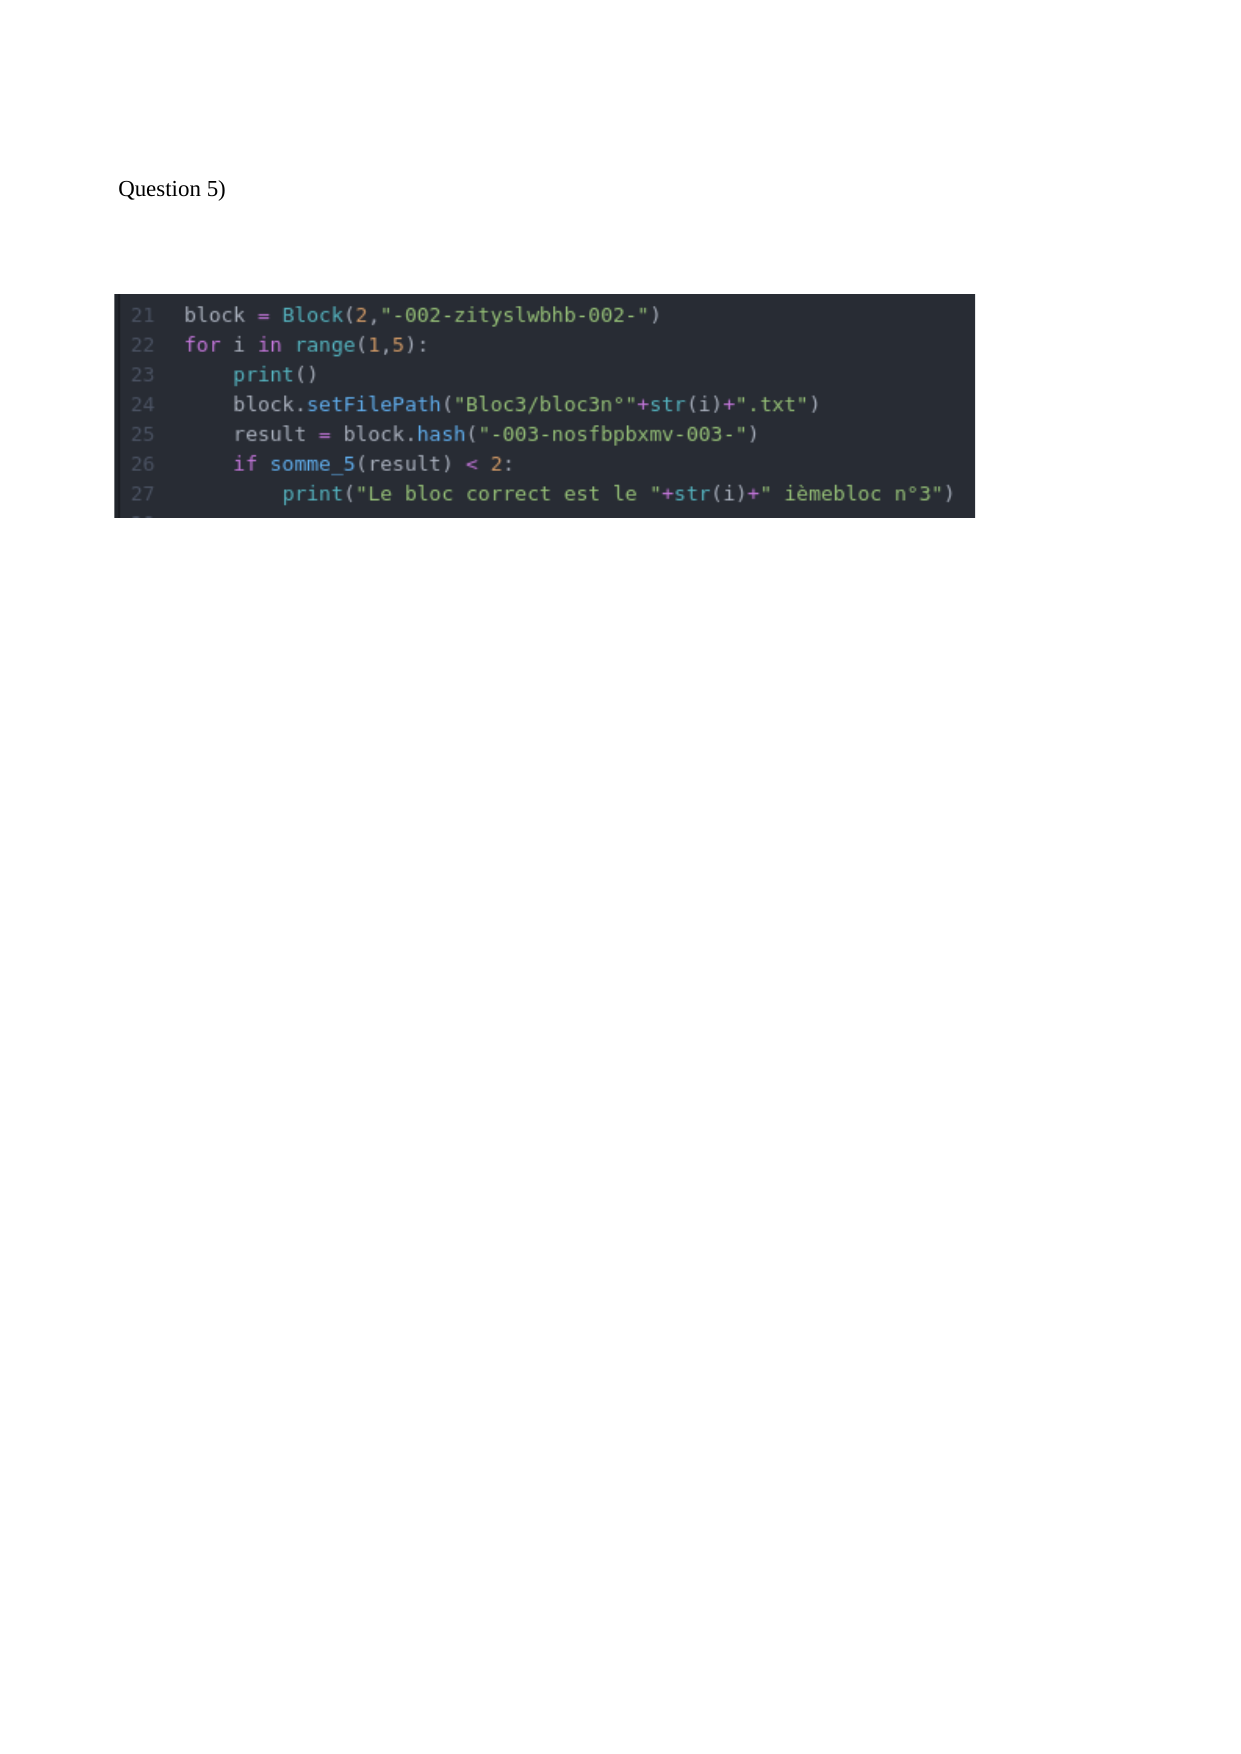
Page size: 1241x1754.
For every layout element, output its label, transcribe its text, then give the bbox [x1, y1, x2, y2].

picture [114, 294, 976, 518]
text Question 5) [118, 175, 1122, 201]
